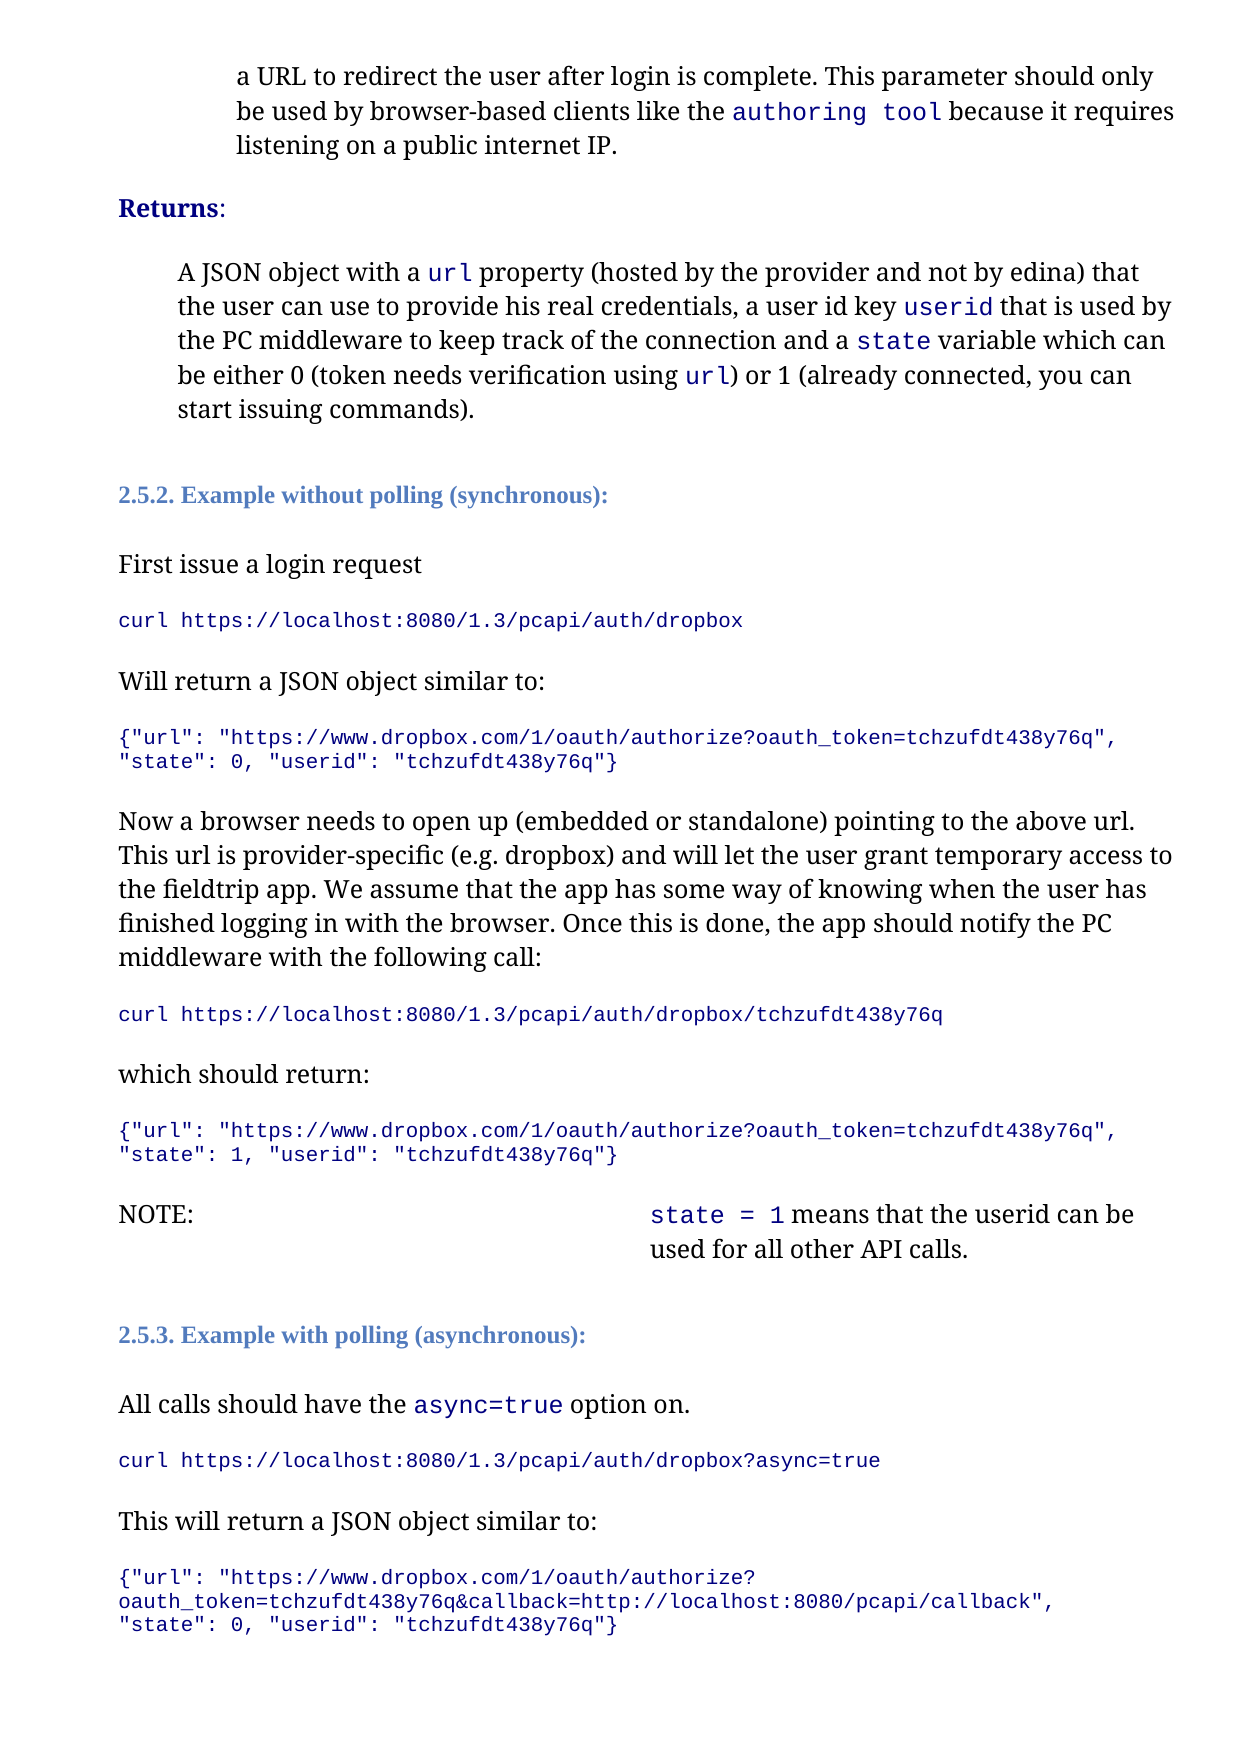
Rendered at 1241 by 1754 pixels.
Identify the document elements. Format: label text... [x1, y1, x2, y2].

text {"url": "https://www.dropbox.com/1/oauth/authorize?oauth_token=tchzufdt438y76q", [118, 1120, 1181, 1144]
table_header NOTE: [118, 1197, 649, 1295]
text This will return a JSON object similar to: [118, 1503, 1181, 1538]
subtitle 2.5.3. Example with polling (asynchronous): [118, 1320, 1181, 1349]
text which should return: [118, 1057, 1181, 1091]
text Will return a JSON object similar to: [118, 663, 1181, 698]
subtitle Returns: [118, 191, 1181, 225]
text Now a browser needs to open up (embedded or standalone) pointing to the above url. This url is provider-specific (e.g. dropbox) and will let the user grant temporary access to the fieldtrip app. We assume that the app has some way of knowing when the user has finished logging in with the browser. Once this is done, the app should notify the PC middleware with the following call: [118, 804, 1181, 974]
text All calls should have the async=true option on. [118, 1387, 1181, 1421]
list A JSON object with a url property (hosted by the provider and not by edina) that the user can use to provide his real credentials, a user id key userid that is used by the PC middleware to keep track of the connection and a state variable which can be either 0 (token needs verification using url) or 1 (already connected, you can start issuing commands). [177, 254, 1181, 426]
text {"url": "https://www.dropbox.com/1/oauth/authorize?oauth_token=tchzufdt438y76q&callback=http://localhost:8080/pcapi/callback", [118, 1567, 1181, 1614]
table_header state = 1 means that the userid can be used for all other API calls. [650, 1197, 1181, 1295]
text "state": 1, "userid": "tchzufdt438y76q"} [118, 1144, 1181, 1168]
subtitle 2.5.2. Example without polling (synchronous): [118, 480, 1181, 509]
text "state": 0, "userid": "tchzufdt438y76q"} [118, 1614, 1181, 1638]
text curl https://localhost:8080/1.3/pcapi/auth/dropbox?async=true [118, 1450, 1181, 1474]
text First issue a login request [118, 547, 1181, 581]
list a URL to redirect the user after login is complete. This parameter should only be used by browser-based clients like the authoring tool because it requires listening on a public internet IP. [236, 59, 1181, 161]
text "state": 0, "userid": "tchzufdt438y76q"} [118, 751, 1181, 774]
text curl https://localhost:8080/1.3/pcapi/auth/dropbox/tchzufdt438y76q [118, 1004, 1181, 1027]
text curl https://localhost:8080/1.3/pcapi/auth/dropbox [118, 610, 1181, 634]
text {"url": "https://www.dropbox.com/1/oauth/authorize?oauth_token=tchzufdt438y76q", [118, 727, 1181, 751]
